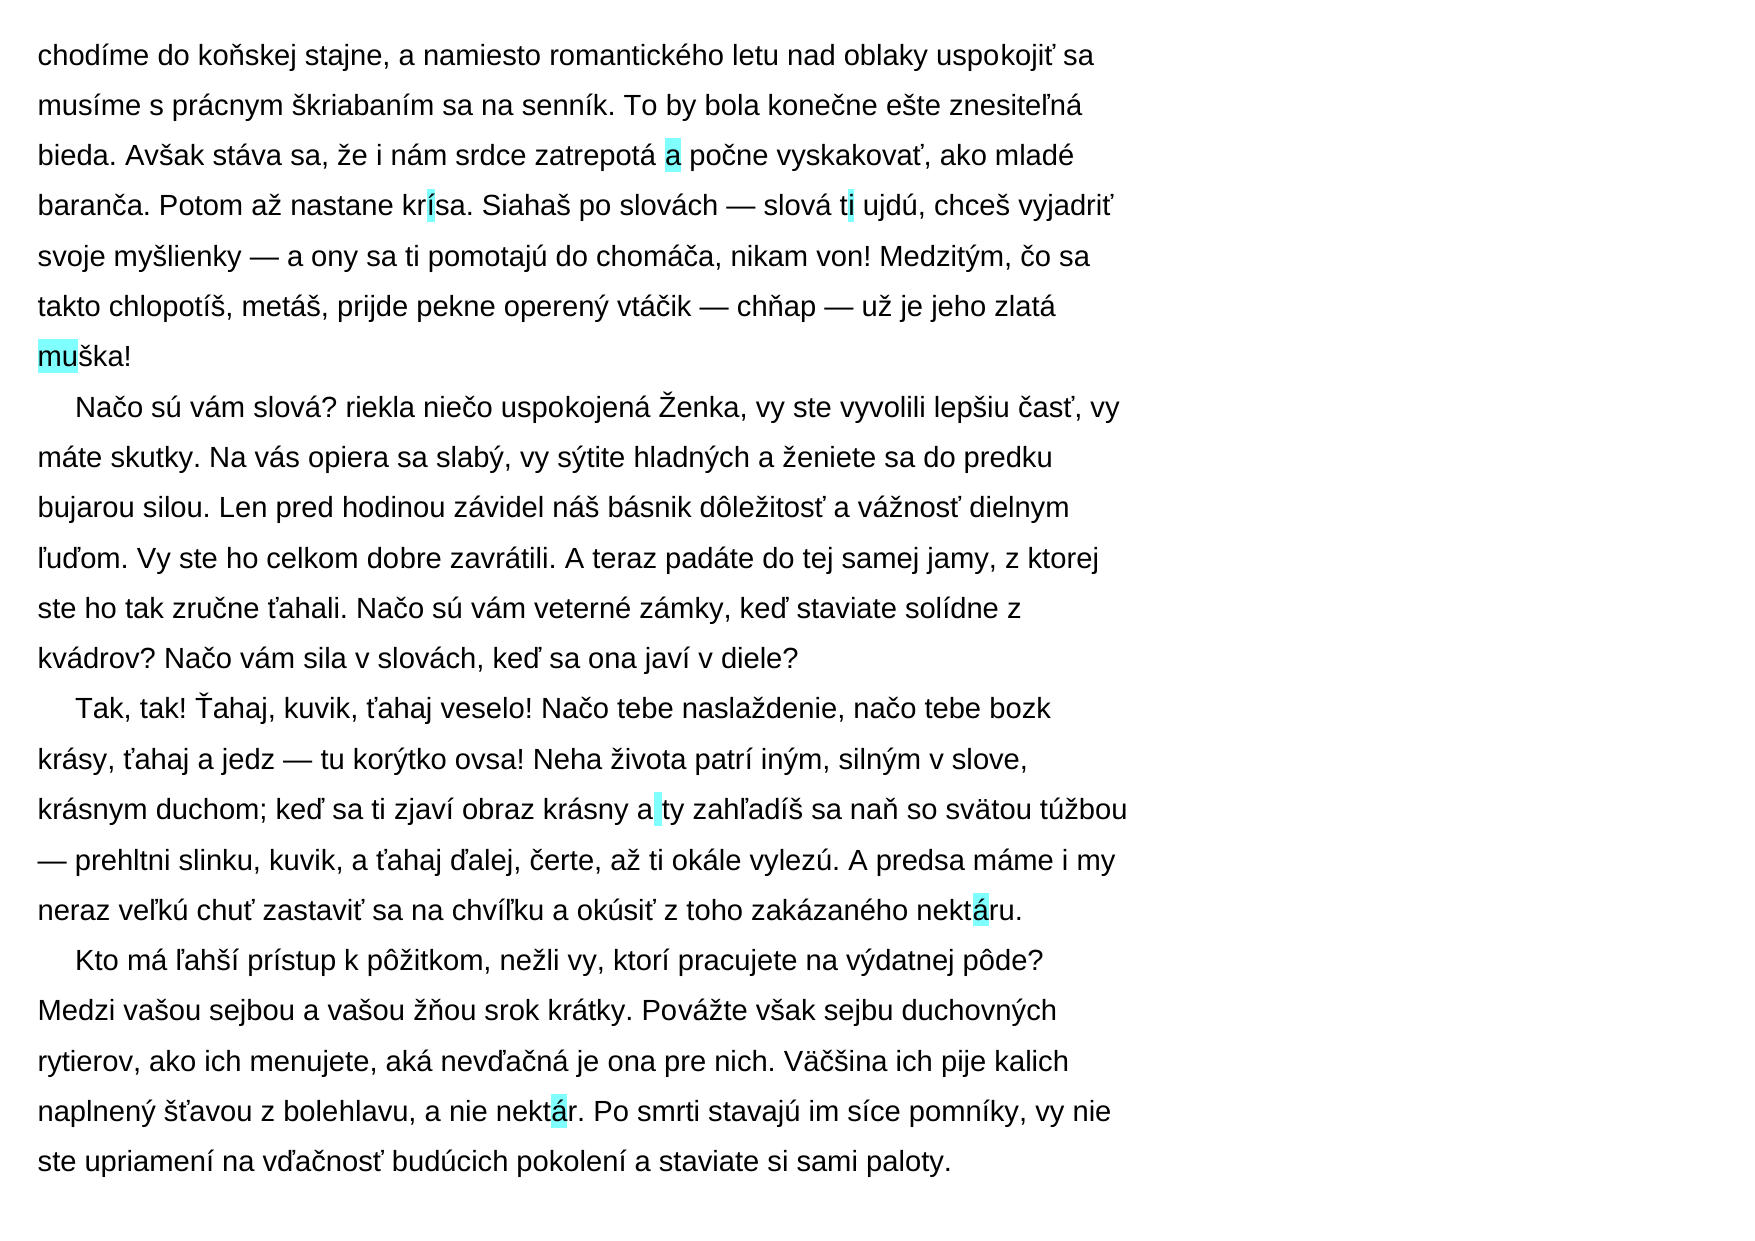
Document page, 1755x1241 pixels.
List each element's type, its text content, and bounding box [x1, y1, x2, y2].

text Kto má ľahší prístup k pôžitkom, nežli vy, ktorí pracujete na výdatnej pôde? Medzi vašou sejbou a vašou žňou srok krátky. Po­vážte však sejbu duchovných rytierov, ako ich menujete, aká nevďačná je ona pre nich. Väčšina ich pije kalich naplnený šťavou z bole­hlavu, a nie nektár. Po smrti stavajú im síce pomníky, vy nie ste upriamení na vďačnosť budúcich pokolení a staviate si sami paloty. [37, 943, 1130, 1178]
text Tak, tak! Ťahaj, kuvik, ťahaj veselo! Načo tebe naslaždenie, načo tebe bozk krásy, ťahaj a jedz — tu korýtko ovsa! Neha života patrí iným, silným v slove, krásnym duchom; keď sa ti zjaví obraz krásny a ty zahľadíš sa naň so svä­tou túžbou — prehltni slinku, kuvik, a ťahaj ďalej, čerte, až ti okále vylezú. A predsa máme i my neraz veľkú chuť zastaviť sa na chvíľku a okúsiť z toho zakázaného nektáru. [37, 692, 1130, 926]
text chodíme do koňskej stajne, a namiesto romantického letu nad oblaky uspo­kojiť sa musíme s prácnym škriabaním sa na senník. To by bola konečne ešte znesiteľná bieda. Avšak stáva sa, že i nám srdce zatrepotá a počne vyskakovať, ako mladé baranča. Potom až nastane krísa. Siahaš po slovách — slová ti ujdú, chceš vyjadriť svoje myšlienky — a ony sa ti pomotajú do chomáča, nikam von! Medzitým, čo sa takto chlopotíš, metáš, prijde pekne operený vtáčik — chňap — už je jeho zlatá muška! [37, 37, 1130, 373]
text Načo sú vám slová? riekla niečo uspo­kojená Ženka, vy ste vyvolili lepšiu časť, vy máte skutky. Na vás opiera sa slabý, vy sýtite hladných a ženiete sa do predku bujarou silou. Len pred hodinou závidel náš básnik dôležitosť a vážnosť dielnym ľuďom. Vy ste ho celkom do­bre zavrátili. A teraz padáte do tej samej jamy, z ktorej ste ho tak zručne ťahali. Načo sú vám veterné zámky, keď staviate solídne z kvádrov? Načo vám sila v slovách, keď sa ona javí v diele? [37, 390, 1130, 675]
